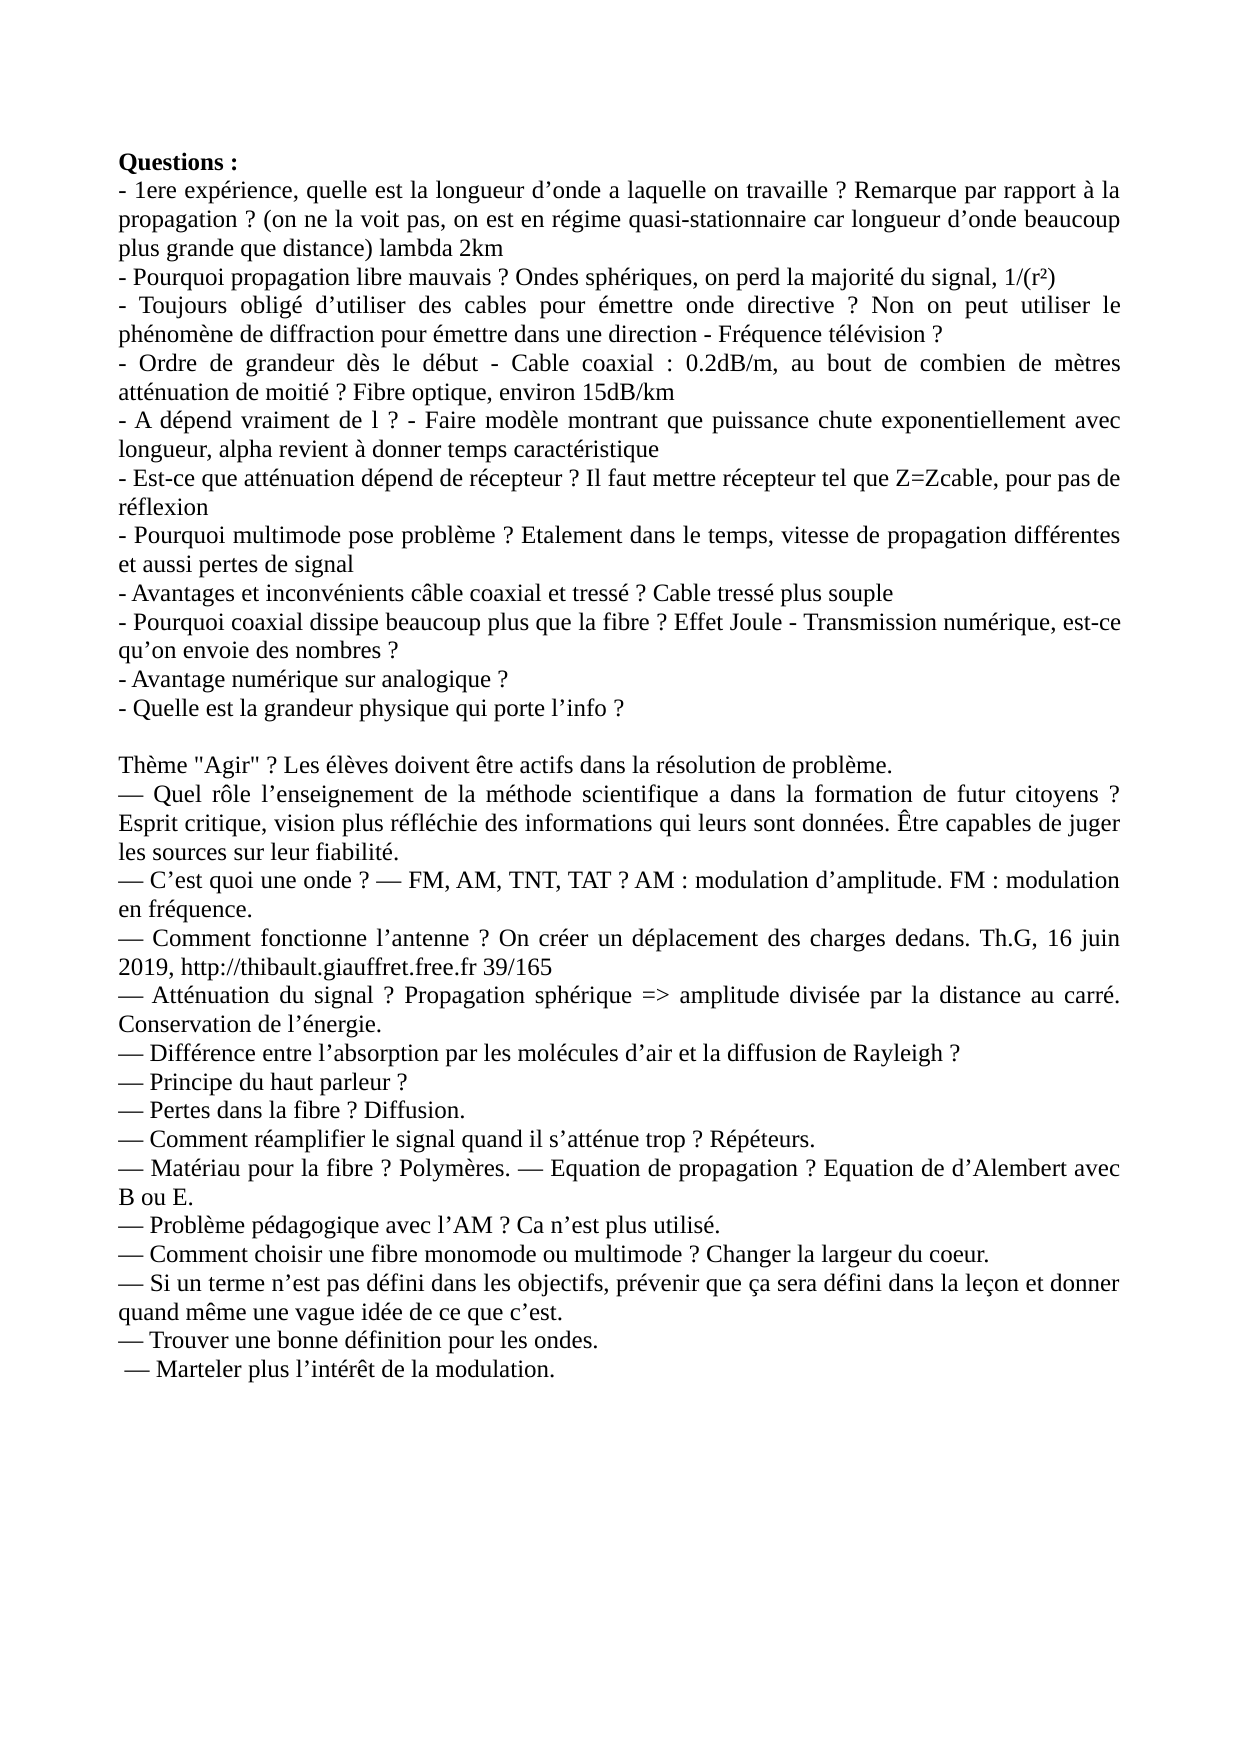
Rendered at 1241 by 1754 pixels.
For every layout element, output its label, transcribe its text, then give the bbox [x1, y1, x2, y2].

text — C’est quoi une onde ? — FM, AM, TNT, TAT ? AM : modulation d’amplitude. FM : modulation en fréquence. [118, 866, 1122, 923]
text — Trouver une bonne définition pour les ondes. [118, 1326, 1122, 1354]
text — Marteler plus l’intérêt de la modulation. [118, 1354, 1122, 1383]
text - Avantages et inconvénients câble coaxial et tressé ? Cable tressé plus souple [118, 578, 1122, 607]
text — Comment réamplifier le signal quand il s’atténue trop ? Répéteurs. [118, 1124, 1122, 1153]
text — Atténuation du signal ? Propagation sphérique => amplitude divisée par la distance au carré. Conservation de l’énergie. [118, 981, 1122, 1038]
text Thème "Agir" ? Les élèves doivent être actifs dans la résolution de problème. [118, 751, 1122, 779]
text — Principe du haut parleur ? [118, 1067, 1122, 1096]
text - Ordre de grandeur dès le début - Cable coaxial : 0.2dB/m, au bout de combien de mètres atténuation de moitié ? Fibre optique, environ 15dB/km [118, 348, 1122, 406]
text - Toujours obligé d’utiliser des cables pour émettre onde directive ? Non on peut utiliser le phénomène de diffraction pour émettre dans une direction - Fréquence télévision ? [118, 291, 1122, 348]
text — Problème pédagogique avec l’AM ? Ca n’est plus utilisé. [118, 1211, 1122, 1239]
text - Est-ce que atténuation dépend de récepteur ? Il faut mettre récepteur tel que Z=Zcable, pour pas de réflexion [118, 463, 1122, 521]
text — Comment fonctionne l’antenne ? On créer un déplacement des charges dedans. Th.G, 16 juin 2019, http://thibault.giauffret.free.fr 39/165 [118, 923, 1122, 981]
text Questions : [118, 147, 1122, 176]
text - Avantage numérique sur analogique ? [118, 664, 1122, 693]
text — Pertes dans la fibre ? Diffusion. [118, 1096, 1122, 1124]
text — Différence entre l’absorption par les molécules d’air et la diffusion de Rayleigh ? [118, 1038, 1122, 1067]
text - Pourquoi coaxial dissipe beaucoup plus que la fibre ? Effet Joule - Transmission numérique, est-ce qu’on envoie des nombres ? [118, 607, 1122, 664]
text - Quelle est la grandeur physique qui porte l’info ? [118, 693, 1122, 722]
text — Matériau pour la fibre ? Polymères. — Equation de propagation ? Equation de d’Alembert avec B ou E. [118, 1153, 1122, 1211]
text — Quel rôle l’enseignement de la méthode scientifique a dans la formation de futur citoyens ? Esprit critique, vision plus réfléchie des informations qui leurs sont données. Être capables de juger les sources sur leur fiabilité. [118, 779, 1122, 866]
text - A dépend vraiment de l ? - Faire modèle montrant que puissance chute exponentiellement avec longueur, alpha revient à donner temps caractéristique [118, 406, 1122, 463]
text — Si un terme n’est pas défini dans les objectifs, prévenir que ça sera défini dans la leçon et donner quand même une vague idée de ce que c’est. [118, 1268, 1122, 1326]
text - Pourquoi propagation libre mauvais ? Ondes sphériques, on perd la majorité du signal, 1/(r²) [118, 262, 1122, 291]
text - Pourquoi multimode pose problème ? Etalement dans le temps, vitesse de propagation différentes et aussi pertes de signal [118, 521, 1122, 578]
text - 1ere expérience, quelle est la longueur d’onde a laquelle on travaille ? Remarque par rapport à la propagation ? (on ne la voit pas, on est en régime quasi-stationnaire car longueur d’onde beaucoup plus grande que distance) lambda 2km [118, 176, 1122, 262]
text — Comment choisir une fibre monomode ou multimode ? Changer la largeur du coeur. [118, 1239, 1122, 1268]
